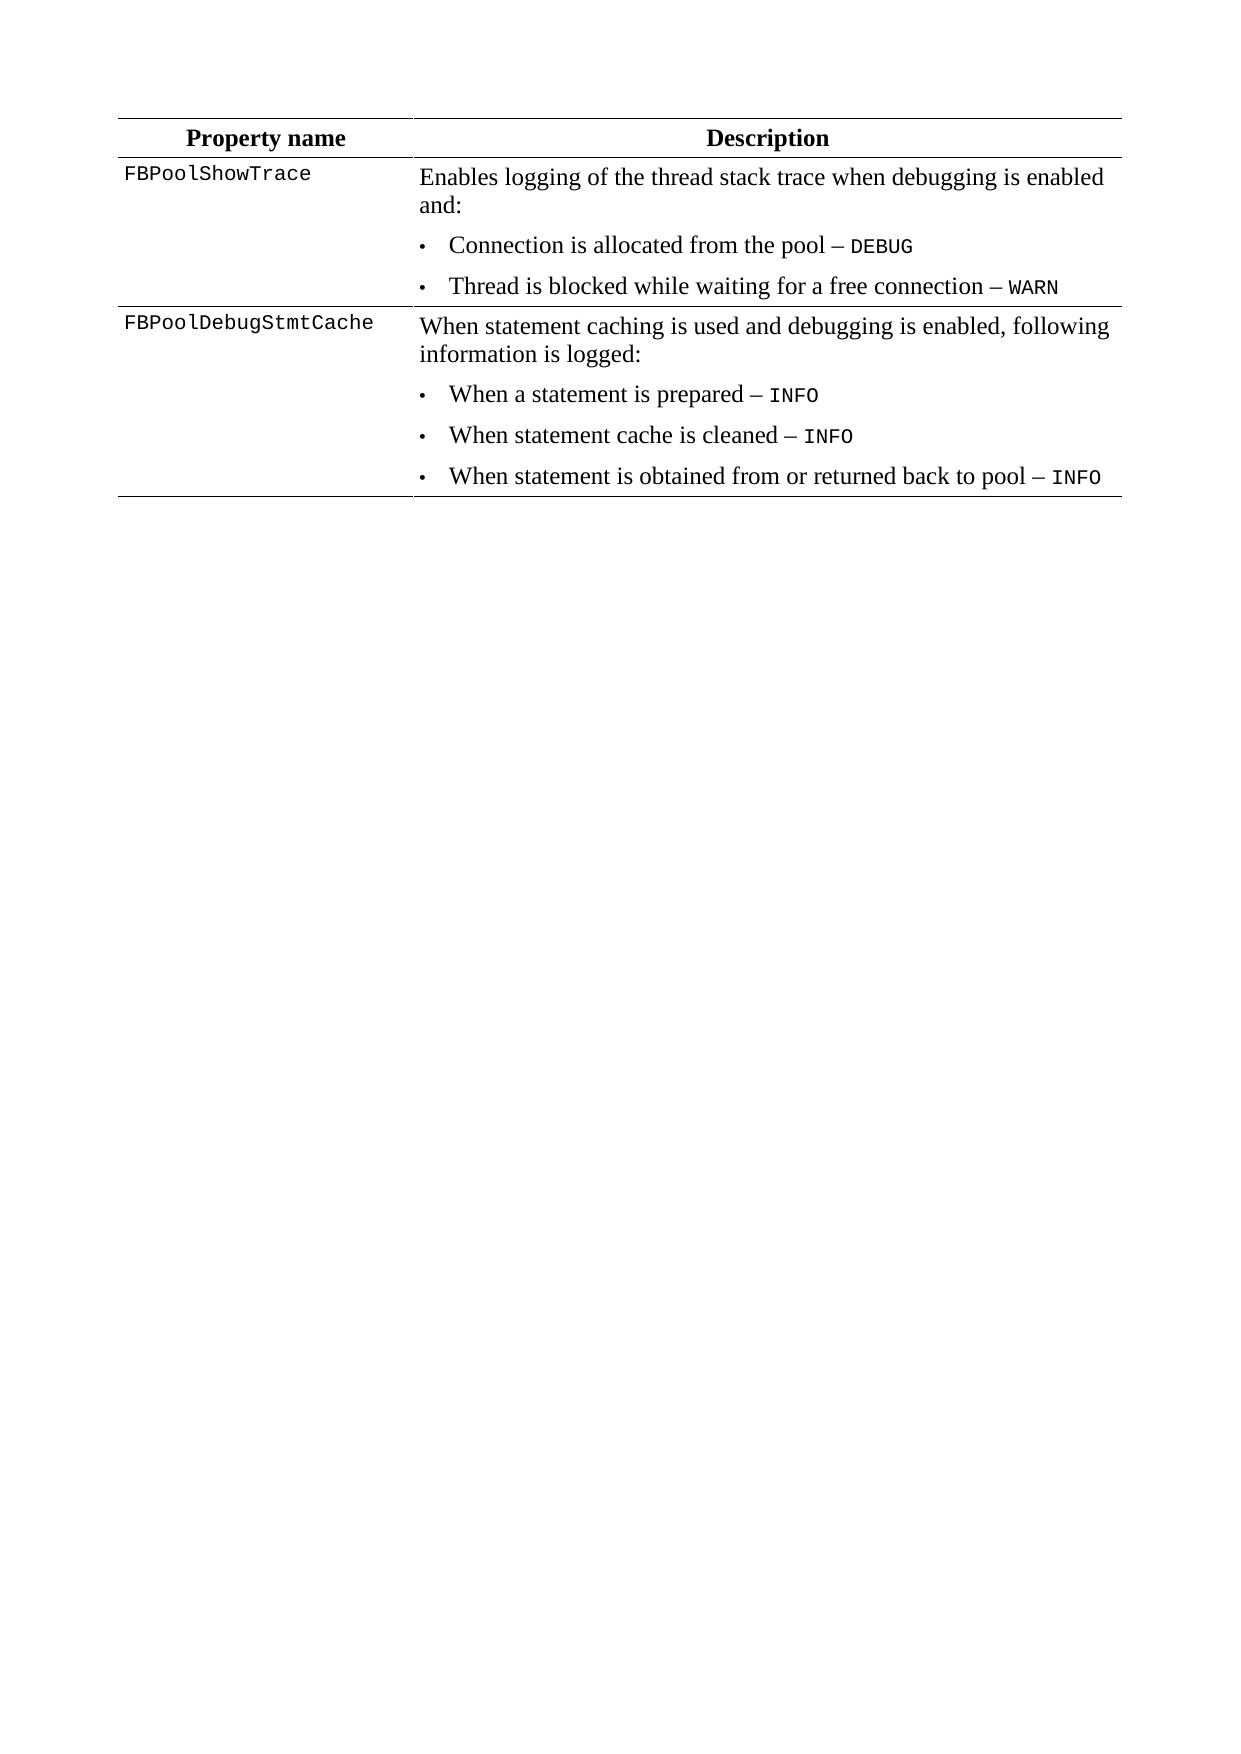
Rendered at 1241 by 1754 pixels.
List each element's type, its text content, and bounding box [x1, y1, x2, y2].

table_header Property name [118, 119, 413, 157]
table_header Description [414, 119, 1122, 157]
table_cell FBPoolShowTrace [118, 158, 413, 306]
table_cell When statement caching is used and debugging is enabled, following information is logged: When a statement is prepared – INFO When statement cache is cleaned – INFO When statement is obtained from or returned back to pool – INFO [414, 307, 1122, 496]
table_cell Enables logging of the thread stack trace when debugging is enabled and: Connection is allocated from the pool – DEBUG Thread is blocked while waiting for a free connection – WARN [414, 158, 1122, 306]
table_cell FBPoolDebugStmtCache [118, 307, 413, 496]
